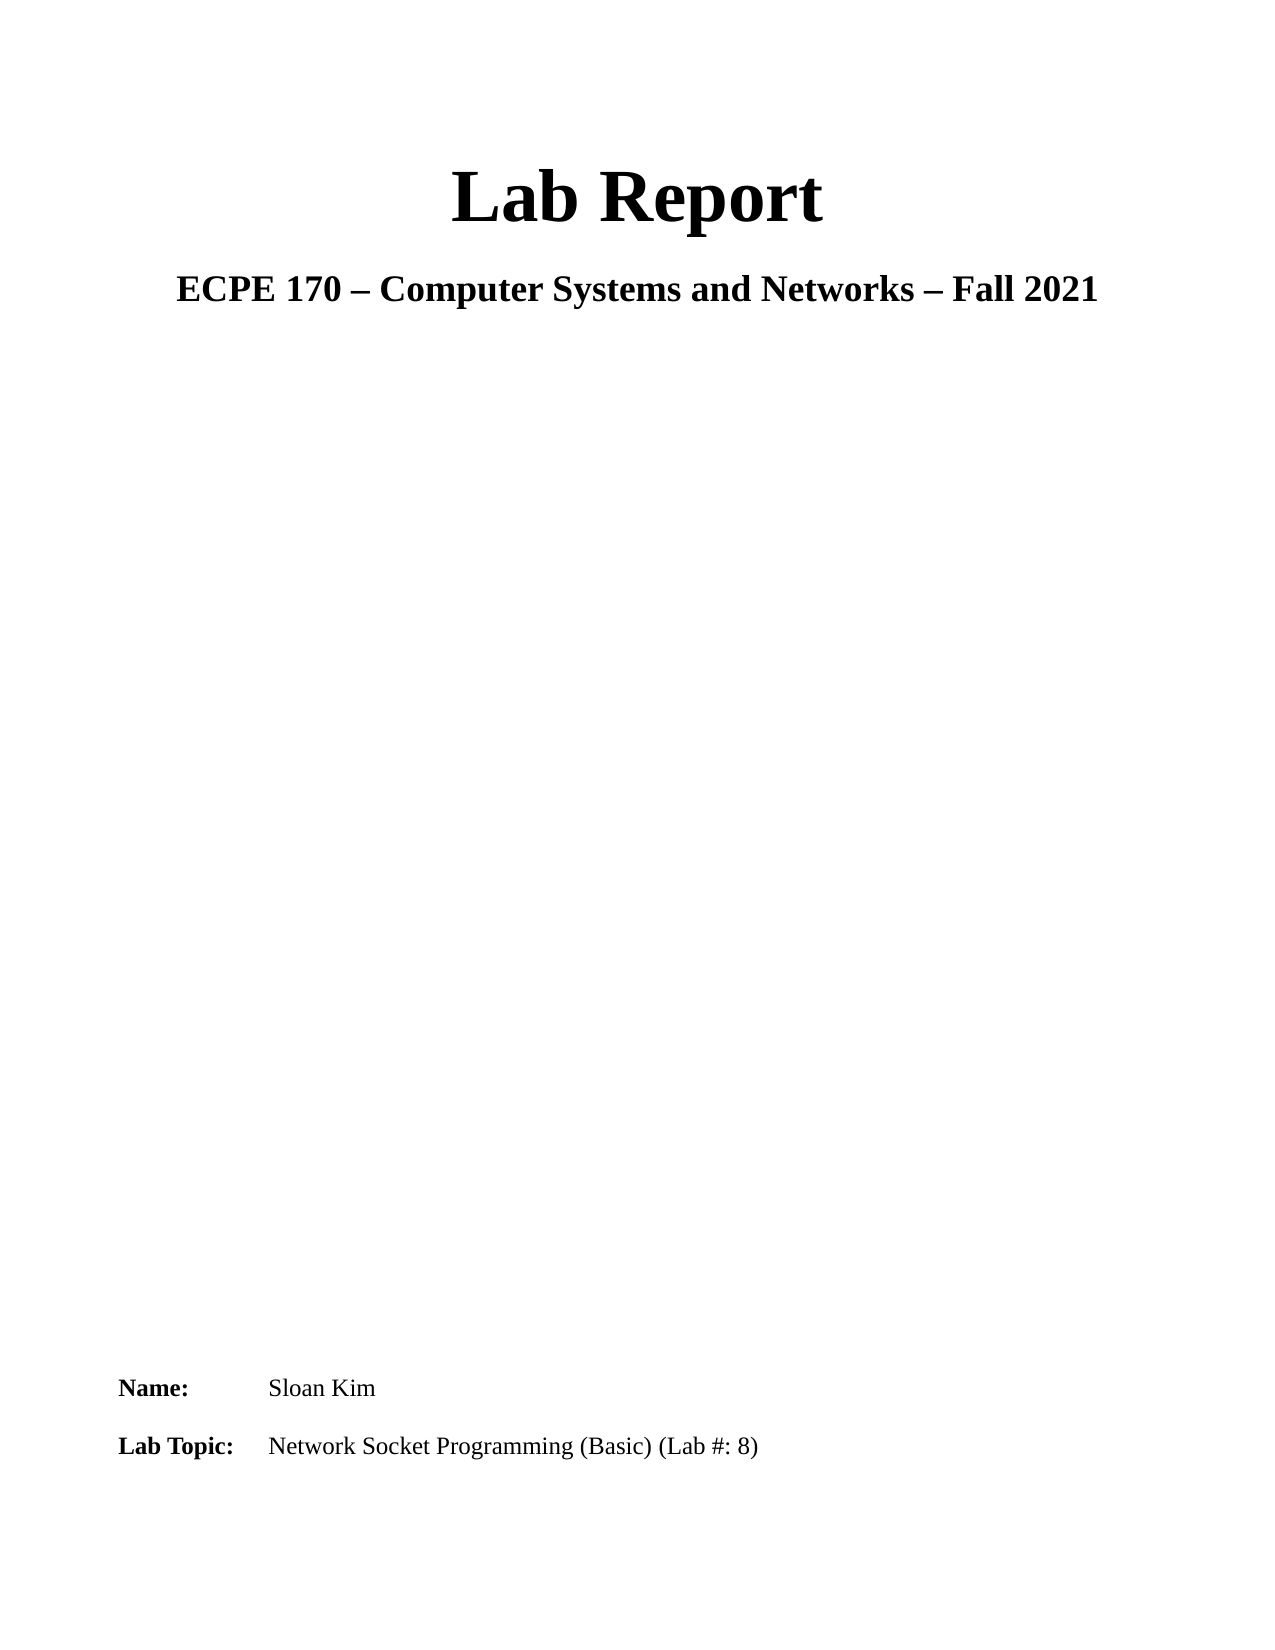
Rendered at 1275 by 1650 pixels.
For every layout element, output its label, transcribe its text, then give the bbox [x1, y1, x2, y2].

text Name: Sloan Kim [118, 1373, 1157, 1402]
text Lab Topic: Network Socket Programming (Basic) (Lab #: 8) [118, 1431, 1157, 1460]
text ECPE 170 – Computer Systems and Networks – Fall 2021 [118, 267, 1157, 310]
text Lab Report [118, 152, 1157, 238]
